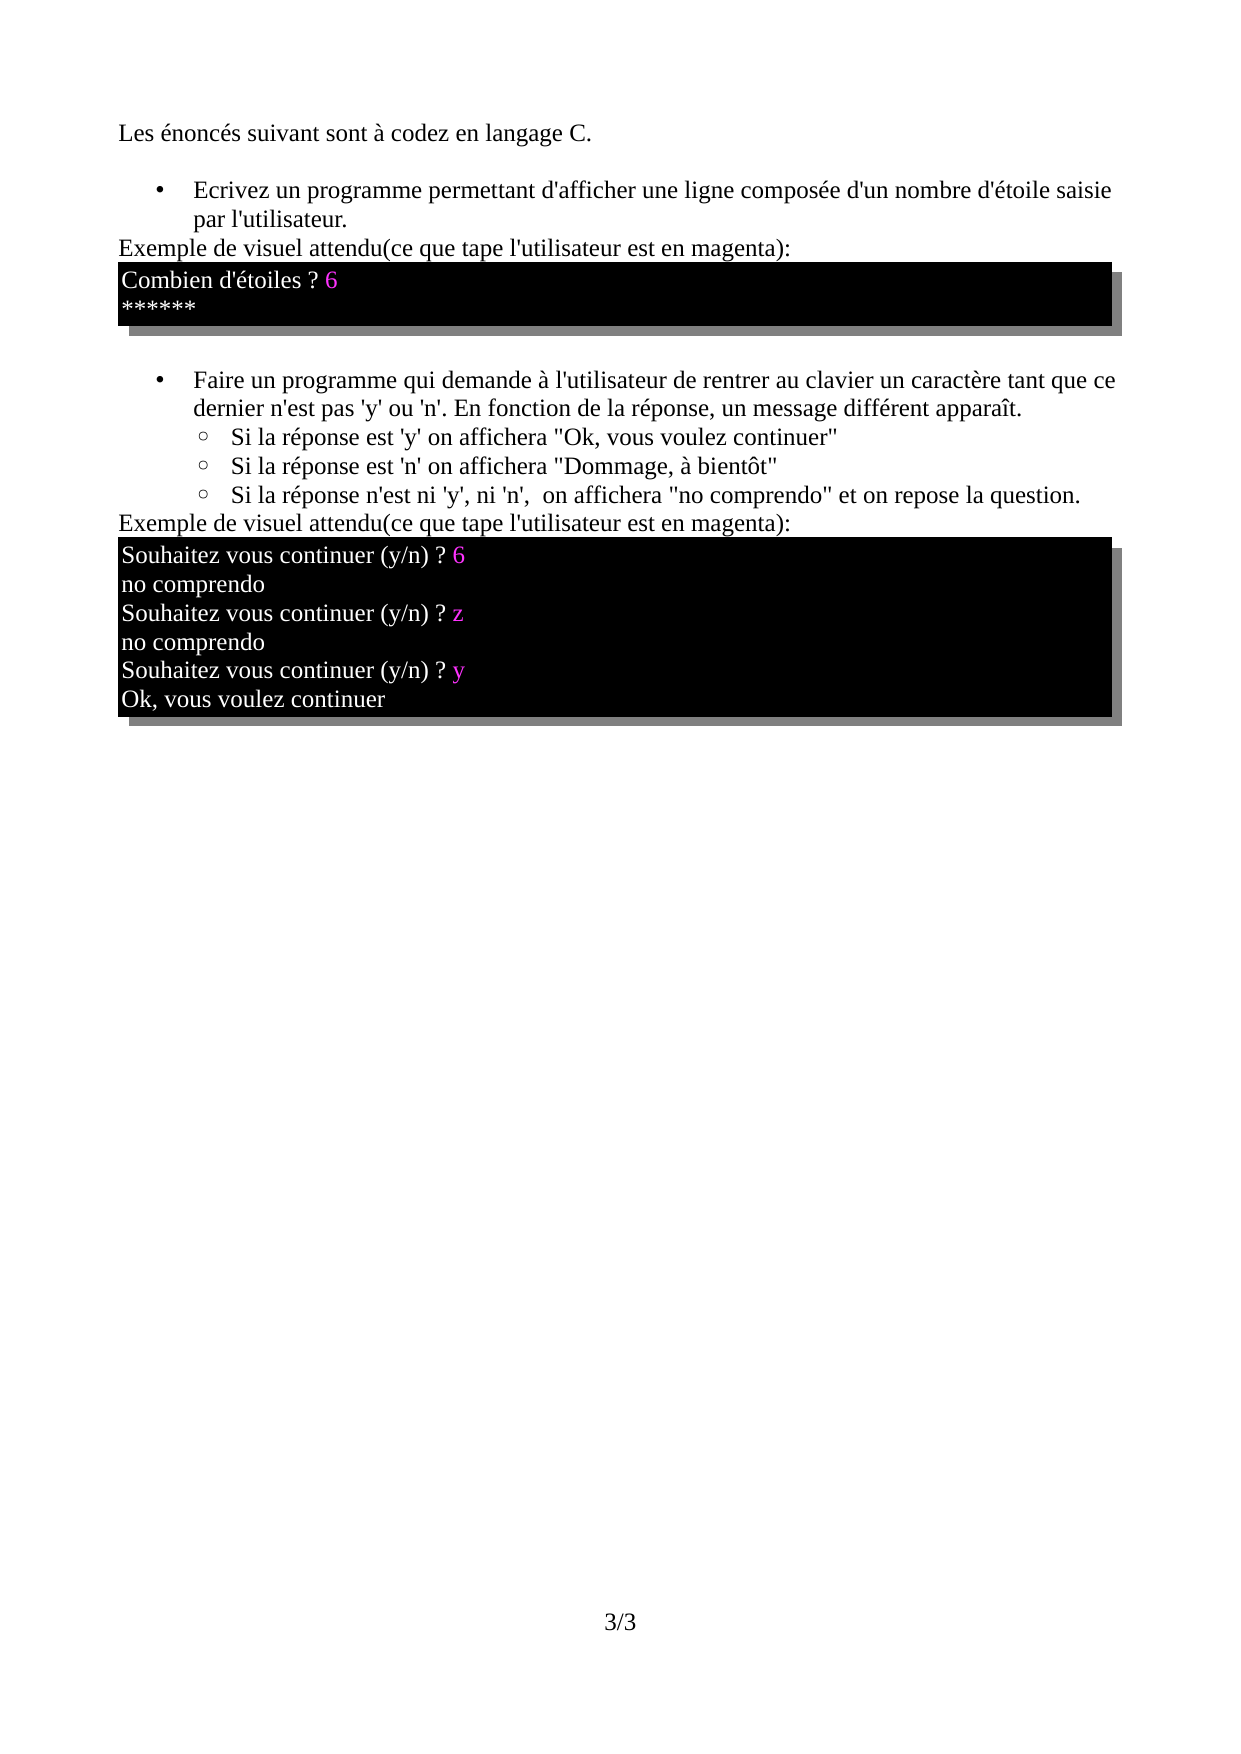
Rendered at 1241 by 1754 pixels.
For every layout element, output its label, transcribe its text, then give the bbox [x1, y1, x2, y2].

text Souhaitez vous continuer (y/n) ? y [119, 652, 1111, 681]
list Faire un programme qui demande à l'utilisateur de rentrer au clavier un caractère tant que ce dernier n'est pas 'y' ou 'n'. En fonction de la réponse, un message différent apparaît. [156, 365, 1122, 422]
text Ok, vous voulez continuer [119, 681, 1111, 716]
list Ecrivez un programme permettant d'afficher une ligne composée d'un nombre d'étoile saisie par l'utilisateur. [156, 176, 1122, 233]
text no comprendo [119, 623, 1111, 652]
list Si la réponse n'est ni 'y', ni 'n', on affichera "no comprendo" et on repose la question. [193, 480, 1122, 508]
text Les énoncés suivant sont à codez en langage C. [118, 118, 1122, 147]
list Si la réponse est 'y' on affichera "Ok, vous voulez continuer" [193, 422, 1122, 451]
text no comprendo [119, 566, 1111, 595]
text Exemple de visuel attendu(ce que tape l'utilisateur est en magenta): [118, 508, 1122, 537]
text Combien d'étoiles ? 6 [119, 263, 1111, 291]
text Souhaitez vous continuer (y/n) ? 6 [119, 538, 1111, 566]
text ****** [119, 291, 1111, 325]
list Si la réponse est 'n' on affichera "Dommage, à bientôt" [193, 451, 1122, 480]
text Exemple de visuel attendu(ce que tape l'utilisateur est en magenta): [118, 233, 1122, 262]
text Souhaitez vous continuer (y/n) ? z [119, 595, 1111, 623]
